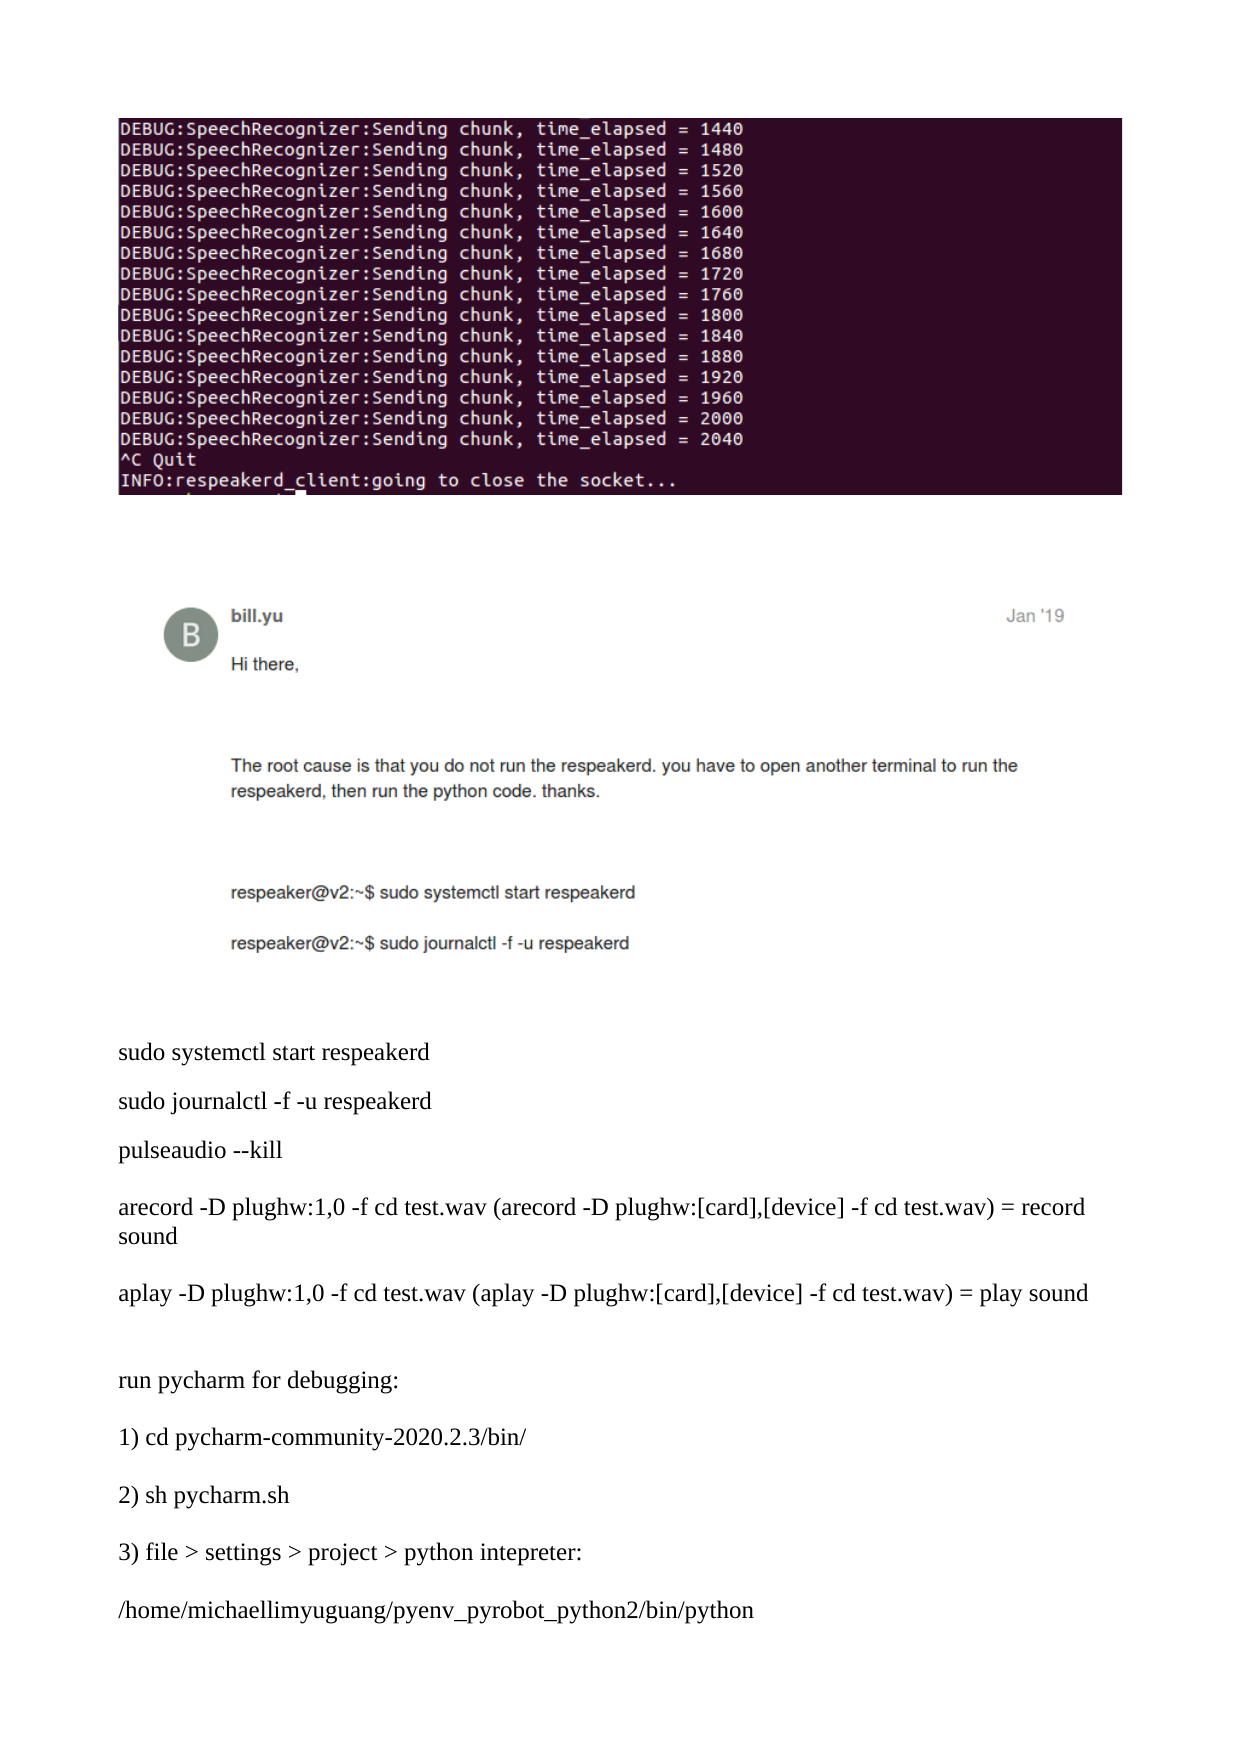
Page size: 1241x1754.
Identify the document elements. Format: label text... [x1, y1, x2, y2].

text 2) sh pycharm.sh [118, 1480, 1122, 1508]
text run pycharm for debugging: [118, 1365, 1122, 1393]
text 1) cd pycharm-community-2020.2.3/bin/ [118, 1422, 1122, 1451]
text /home/michaellimyuguang/pyenv_pyrobot_python2/bin/python [118, 1595, 1122, 1623]
text pulseaudio --kill [118, 1135, 1122, 1163]
picture [118, 598, 1123, 982]
text sudo systemctl start respeakerd [118, 1037, 1122, 1065]
text arecord -D plughw:1,0 -f cd test.wav (arecord -D plughw:[card],[device] -f cd test.wav) = record sound [118, 1192, 1122, 1250]
text aplay -D plughw:1,0 -f cd test.wav (aplay -D plughw:[card],[device] -f cd test.wav) = play sound [118, 1278, 1122, 1307]
text 3) file > settings > project > python intepreter: [118, 1537, 1122, 1566]
picture [118, 118, 1123, 495]
text sudo journalctl -f -u respeakerd [118, 1086, 1122, 1114]
